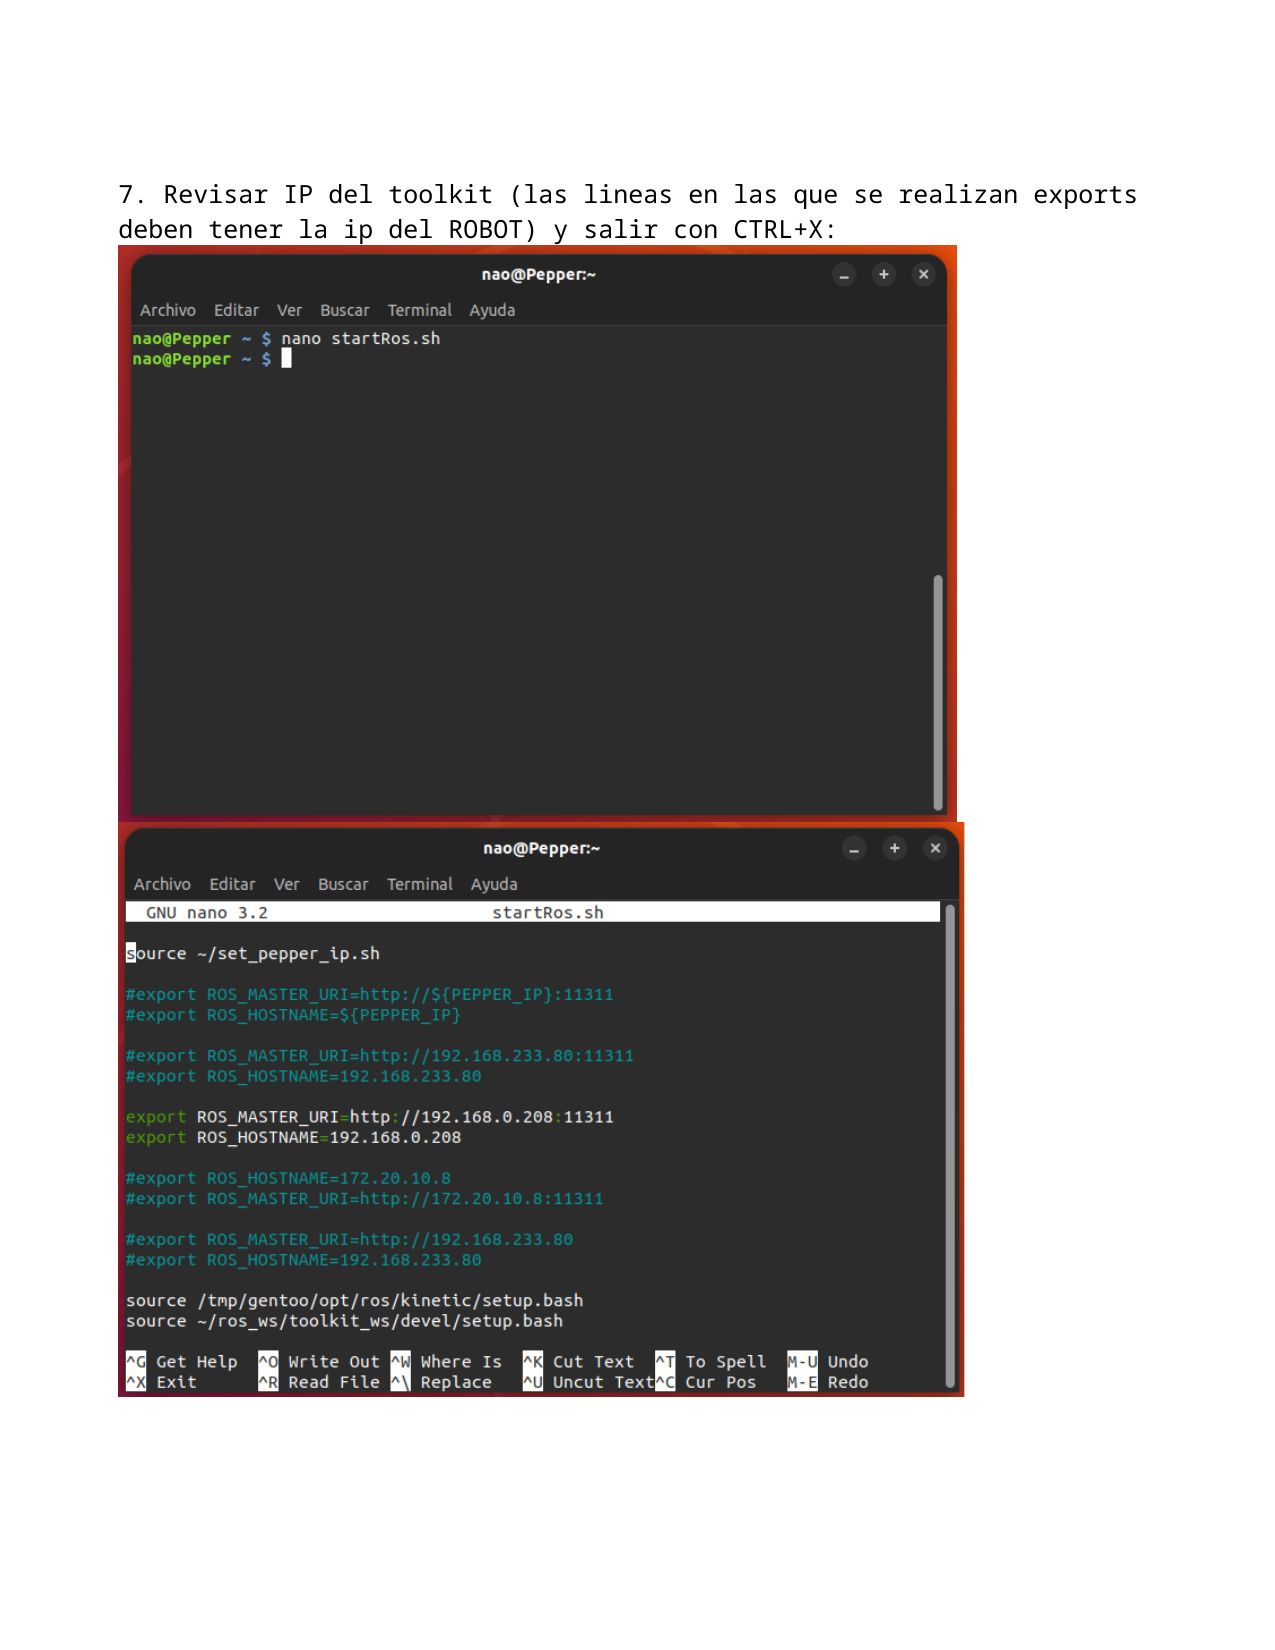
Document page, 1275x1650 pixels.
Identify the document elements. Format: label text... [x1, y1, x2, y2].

text 7. Revisar IP del toolkit (las lineas en las que se realizan exports deben tener la ip del ROBOT) y salir con CTRL+X: [118, 177, 1157, 245]
